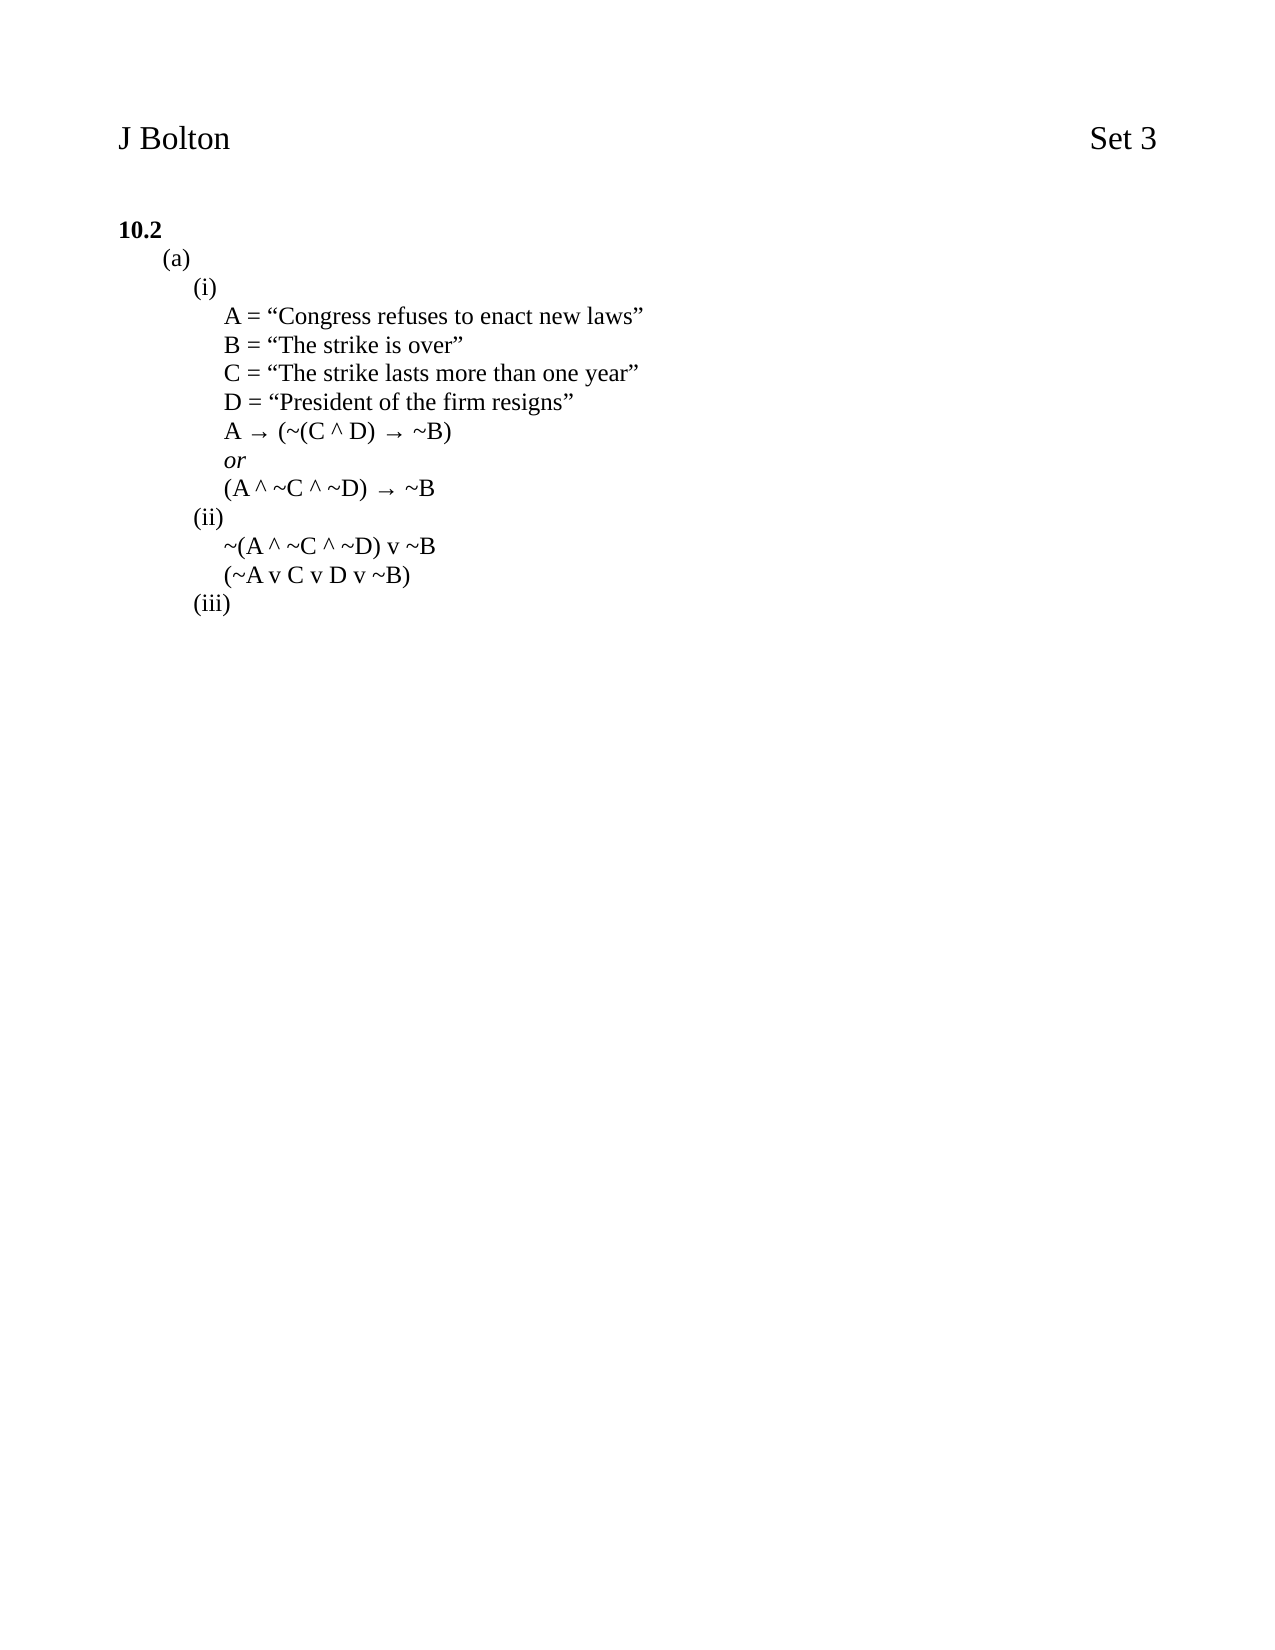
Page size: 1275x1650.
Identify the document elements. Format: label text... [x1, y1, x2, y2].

text A → (~(C ^ D) → ~B) [224, 416, 1157, 445]
text A = “Congress refuses to enact new laws” [224, 301, 1157, 330]
text or [224, 445, 1157, 473]
text C = “The strike lasts more than one year” [224, 358, 1157, 387]
text (~A v C v D v ~B) [224, 560, 1157, 588]
text ~(A ^ ~C ^ ~D) v ~B [224, 531, 1157, 560]
text (iii) [193, 588, 1157, 617]
text 10.2 [118, 215, 1157, 243]
text (a) [162, 243, 1157, 272]
text (ii) [193, 502, 1157, 531]
text B = “The strike is over” [224, 330, 1157, 358]
text (A ^ ~C ^ ~D) → ~B [224, 473, 1157, 502]
text D = “President of the firm resigns” [224, 387, 1157, 416]
text (i) [193, 272, 1157, 301]
